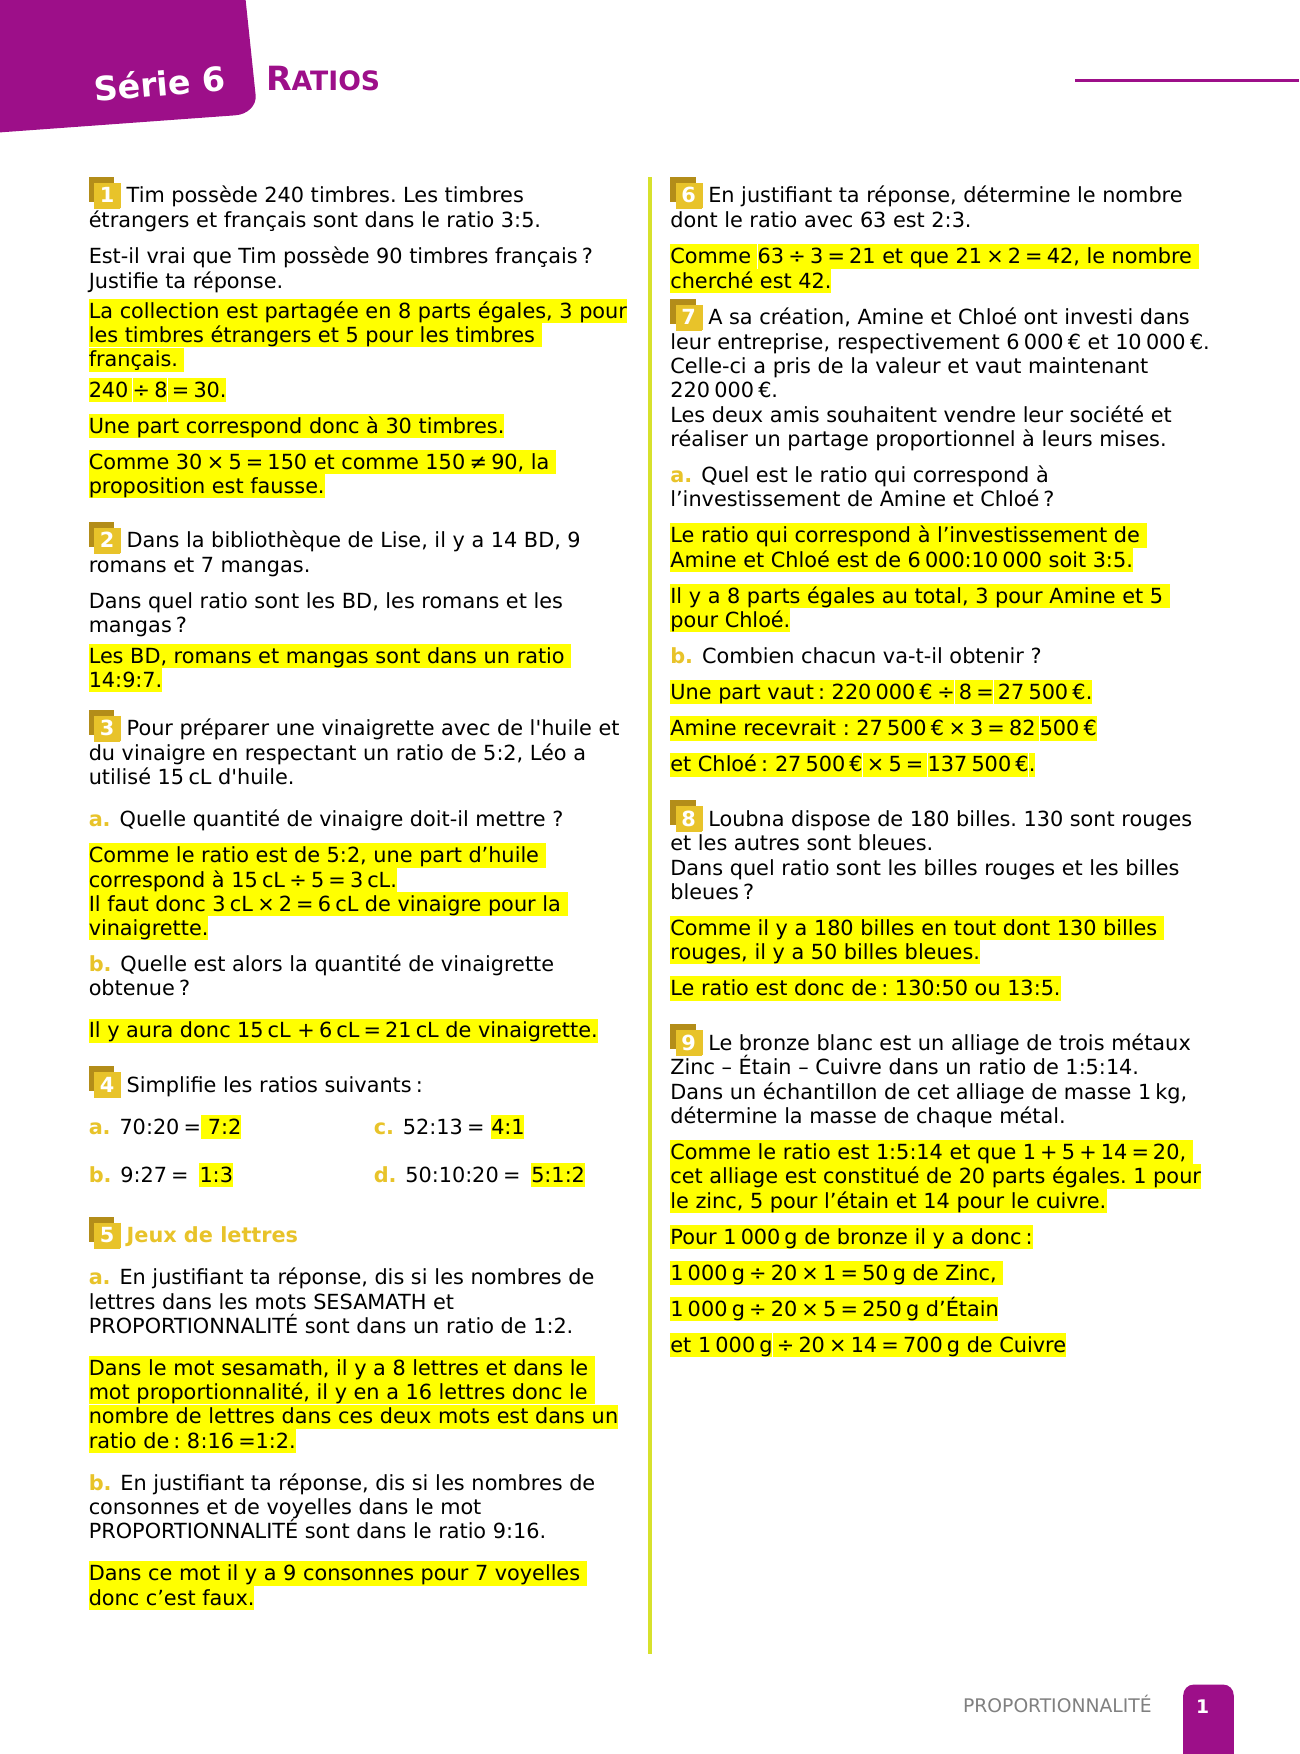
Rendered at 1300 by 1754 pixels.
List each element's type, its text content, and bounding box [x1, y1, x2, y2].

subtitle et 1 000 g ÷ 20 × 14 = 700 g de Cuivre [670, 1333, 829, 1357]
subtitle Le ratio est donc de : 130:50 ou 13:5. [670, 976, 1205, 1001]
subtitle Il y aura donc 15 cL + 6 cL = 21 cL de vinaigrette. [88, 1018, 623, 1043]
list 70:20 = 7:2 [88, 1115, 201, 1139]
list 52:13 = 4:1 [373, 1115, 491, 1139]
subtitle Loubna dispose de 180 billes. 130 sont rouges et les autres sont bleues. Dans quel ratio sont les billes rouges et les billes bleues ? [670, 800, 1211, 904]
subtitle Le ratio qui correspond à l’investissement de Amine et Chloé est de 6 000:10 000 soit 3:5. [670, 523, 1205, 572]
list 9:27 = 1:3 [88, 1163, 199, 1187]
subtitle Jeux de lettres [114, 1217, 629, 1248]
list 50:10:20 = 5:1:2 [373, 1163, 531, 1187]
subtitle 1 000 g ÷ 20 × 1 = 50 g de Zinc, [823, 1261, 1205, 1285]
subtitle Comme 63 ÷ 3 = 21 et que 21 × 2 = 42, le nombre cherché est 42. [670, 244, 1205, 293]
subtitle Dans la bibliothèque de Lise, il y a 14 BD, 9 romans et 7 mangas. [88, 522, 629, 577]
subtitle A sa création, Amine et Chloé ont investi dans leur entreprise, respectivement 6 000 € et 10 000 €. Celle-ci a pris de la valeur et vaut maintenant 220 000 €. Les deux amis souhaitent vendre leur société et réaliser un partage proportionnel à leurs mises. [670, 299, 1211, 451]
subtitle Tim possède 240 timbres. Les timbres étrangers et français sont dans le ratio 3:5. [88, 177, 629, 232]
subtitle 1 000 g ÷ 20 × 5 = 250 g d’Étain [670, 1297, 801, 1321]
subtitle Amine recevrait : 27 500 € × 3 = 82 500 € [970, 716, 1205, 741]
subtitle Les BD, romans et mangas sont dans un ratio 14:9:7. [88, 644, 623, 692]
list 50:10:20 = 5:1:2 [585, 1163, 629, 1187]
list Quel est le ratio qui correspond à l’investissement de Amine et Chloé ? [670, 463, 1211, 512]
subtitle Comme le ratio est 1:5:14 et que 1 + 5 + 14 = 20, cet alliage est constitué de 20 parts égales. 1 pour le zinc, 5 pour l’étain et 14 pour le cuivre. [670, 1140, 1205, 1213]
list Quelle est alors la quantité de vinaigrette obtenue ? [88, 952, 629, 1001]
subtitle Une part correspond donc à 30 timbres. [88, 414, 623, 438]
subtitle Amine recevrait : 27 500 € × 3 = 82 500 € [670, 716, 948, 741]
subtitle Comme le ratio est de 5:2, une part d’huile correspond à 15 cL ÷ 5 = 3 cL. [88, 843, 623, 892]
subtitle 1 000 g ÷ 20 × 1 = 50 g de Zinc, [670, 1261, 801, 1285]
subtitle Dans ce mot il y a 9 consonnes pour 7 voyelles donc c’est faux. [88, 1561, 623, 1610]
subtitle Comme il y a 180 billes en tout dont 130 billes rouges, il y a 50 billes bleues. [670, 916, 1205, 964]
subtitle Une part vaut : 220 000 € ÷ 8 = 27 500 €. [670, 680, 1205, 704]
subtitle Pour 1 000 g de bronze il y a donc : [670, 1225, 1205, 1249]
subtitle Comme 30 × 5 = 150 et comme 150 ≠ 90, la proposition est fausse. [88, 450, 623, 498]
subtitle Il faut donc 3 cL × 2 = 6 cL de vinaigre pour la vinaigrette. [88, 892, 623, 940]
list Quelle quantité de vinaigre doit-il mettre ? [88, 807, 629, 832]
subtitle Est-il vrai que Tim possède 90 timbres français ? Justifie ta réponse. [88, 244, 623, 293]
subtitle Le bronze blanc est un alliage de trois métaux Zinc – Étain – Cuivre dans un ratio de 1:5:14. Dans un échantillon de cet alliage de masse 1 kg, détermine la masse de chaque métal. [670, 1024, 1211, 1128]
subtitle 240 ÷ 8 = 30. [88, 378, 623, 402]
text La collection est partagée en 8 parts égales, 3 pour les timbres étrangers et 5 pour les timbres français. [88, 299, 629, 372]
list 9:27 = 1:3 [233, 1163, 344, 1187]
subtitle Dans quel ratio sont les BD, les romans et les mangas ? [88, 589, 623, 638]
list En justifiant ta réponse, dis si les nombres de lettres dans les mots SESAMATH et PROPORTIONNALITÉ sont dans un ratio de 1:2. [88, 1265, 629, 1338]
subtitle et Chloé : 27 500 € × 5 = 137 500 €. [670, 752, 1205, 777]
list Combien chacun va-t-il obtenir ? [670, 644, 1211, 668]
subtitle Pour préparer une vinaigrette avec de l'huile et du vinaigre en respectant un ratio de 5:2, Léo a utilisé 15 cL d'huile. [88, 710, 629, 789]
subtitle Simplifie les ratios suivants : [114, 1066, 629, 1097]
list 52:13 = 4:1 [524, 1115, 629, 1139]
subtitle et 1 000 g ÷ 20 × 14 = 700 g de Cuivre [851, 1333, 1205, 1357]
subtitle 1 000 g ÷ 20 × 5 = 250 g d’Étain [823, 1297, 1205, 1321]
list 70:20 = 7:2 [241, 1115, 344, 1139]
subtitle En justifiant ta réponse, détermine le nombre dont le ratio avec 63 est 2:3. [670, 177, 1211, 232]
list En justifiant ta réponse, dis si les nombres de consonnes et de voyelles dans le mot PROPORTIONNALITÉ sont dans le ratio 9:16. [88, 1471, 629, 1543]
subtitle Il y a 8 parts égales au total, 3 pour Amine et 5 pour Chloé. [670, 584, 1205, 632]
subtitle Dans le mot sesamath, il y a 8 lettres et dans le mot proportionnalité, il y en a 16 lettres donc le nombre de lettres dans ces deux mots est dans un ratio de : 8:16 =1:2. [88, 1356, 623, 1453]
